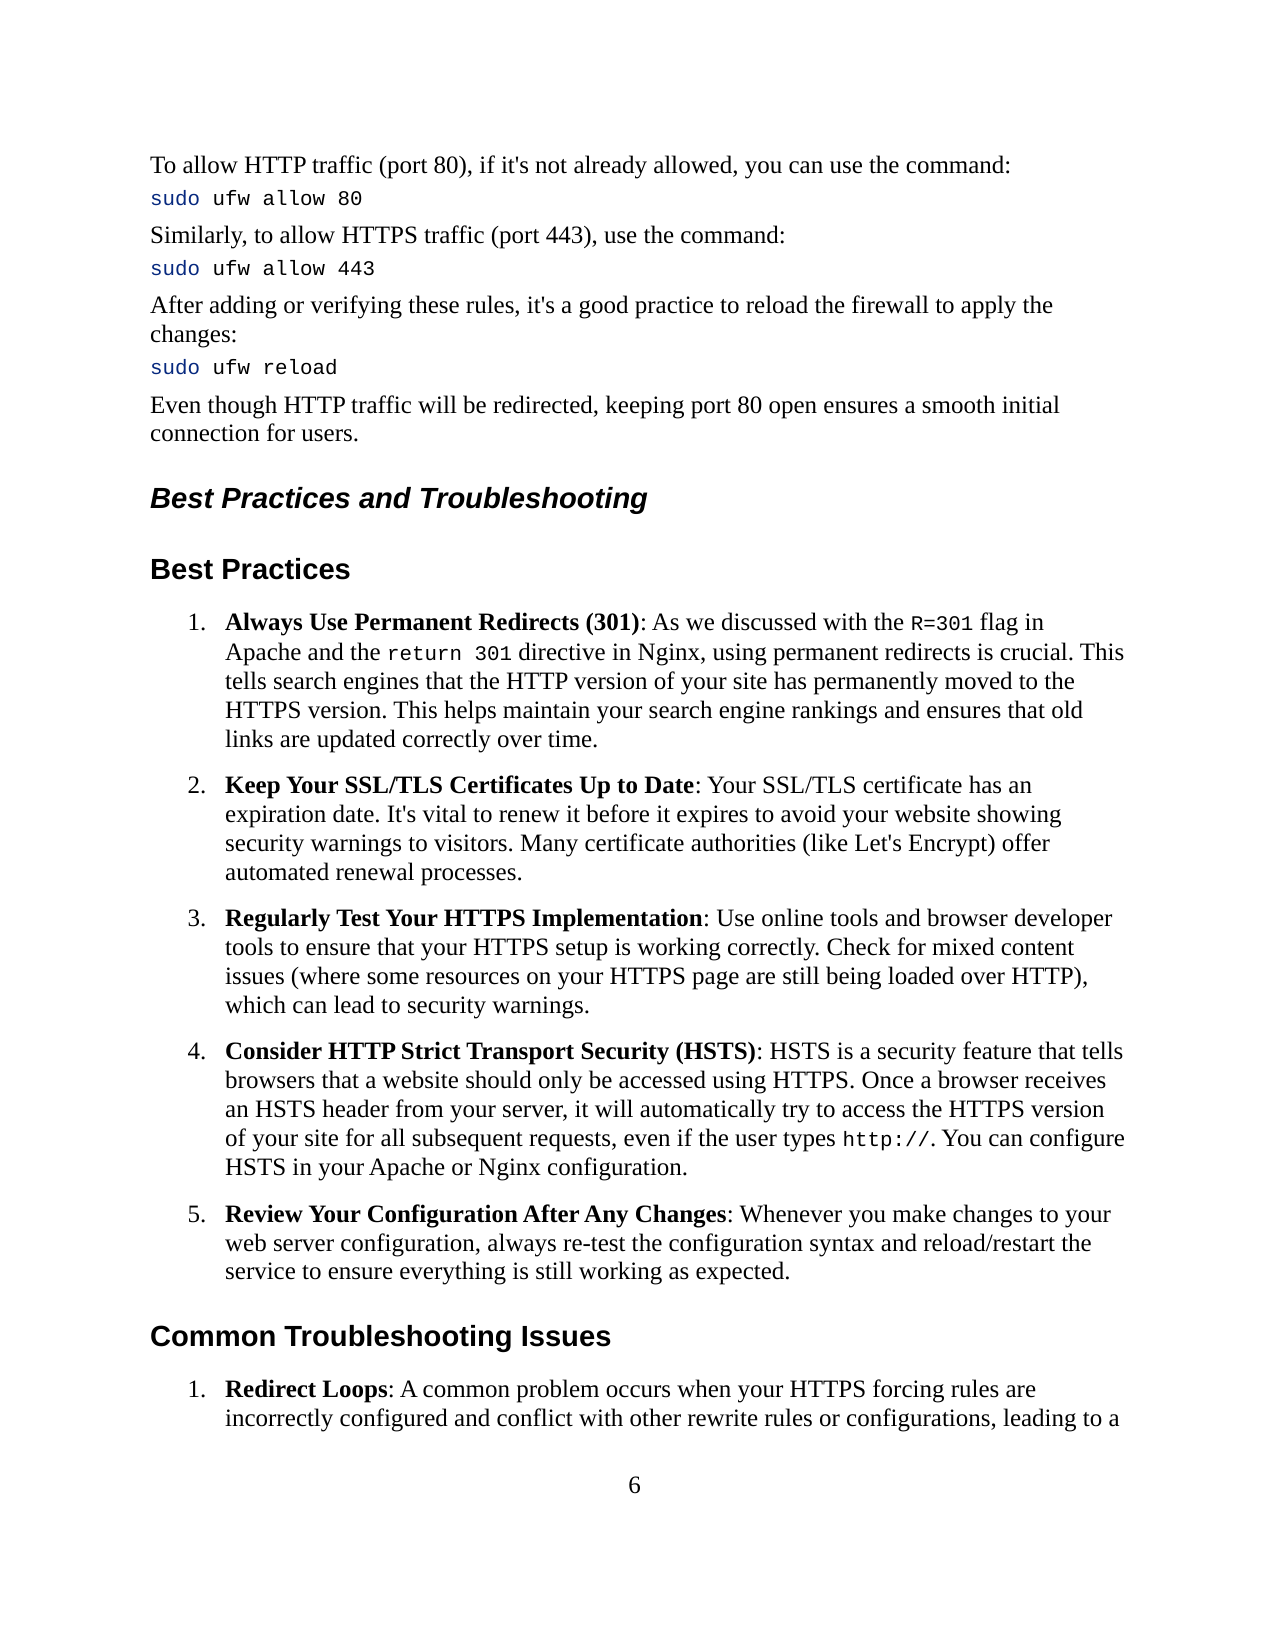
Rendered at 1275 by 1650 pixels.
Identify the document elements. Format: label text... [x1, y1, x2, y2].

text After adding or verifying these rules, it's a good practice to reload the firewall to apply the changes: [150, 291, 1125, 348]
list Redirect Loops: A common problem occurs when your HTTPS forcing rules are incorrectly configured and conflict with other rewrite rules or configurations, leading to a [187, 1374, 1125, 1432]
list Consider HTTP Strict Transport Security (HSTS): HSTS is a security feature that tells browsers that a website should only be accessed using HTTPS. Once a browser receives an HSTS header from your server, it will automatically try to access the HTTPS version of your site for all subsequent requests, even if the user types http://. You can configure HSTS in your Apache or Nginx configuration. [187, 1036, 1125, 1181]
text sudo ufw allow 80 [150, 188, 1125, 211]
text Similarly, to allow HTTPS traffic (port 443), use the command: [150, 220, 1125, 249]
text sudo ufw reload [150, 357, 1125, 381]
list Keep Your SSL/TLS Certificates Up to Date: Your SSL/TLS certificate has an expiration date. It's vital to renew it before it expires to avoid your website showing security warnings to visitors. Many certificate authorities (like Let's Encrypt) offer automated renewal processes. [187, 771, 1125, 886]
subtitle Common Troubleshooting Issues [150, 1319, 1125, 1353]
subtitle Best Practices [150, 552, 1125, 586]
list Always Use Permanent Redirects (301): As we discussed with the R=301 flag in Apache and the return 301 directive in Nginx, using permanent redirects is crucial. This tells search engines that the HTTP version of your site has permanently moved to the HTTPS version. This helps maintain your search engine rankings and ensures that old links are updated correctly over time. [187, 607, 1125, 753]
list Review Your Configuration After Any Changes: Whenever you make changes to your web server configuration, always re-test the configuration syntax and reload/restart the service to ensure everything is still working as expected. [187, 1199, 1125, 1285]
list Regularly Test Your HTTPS Implementation: Use online tools and browser developer tools to ensure that your HTTPS setup is working correctly. Check for mixed content issues (where some resources on your HTTPS page are still being loaded over HTTP), which can lead to security warnings. [187, 903, 1125, 1018]
text Even though HTTP traffic will be redirected, keeping port 80 open ensures a smooth initial connection for users. [150, 390, 1125, 447]
text sudo ufw allow 443 [150, 258, 1125, 282]
text To allow HTTP traffic (port 80), if it's not already allowed, you can use the command: [150, 150, 1125, 179]
subtitle Best Practices and Troubleshooting [150, 481, 1125, 515]
